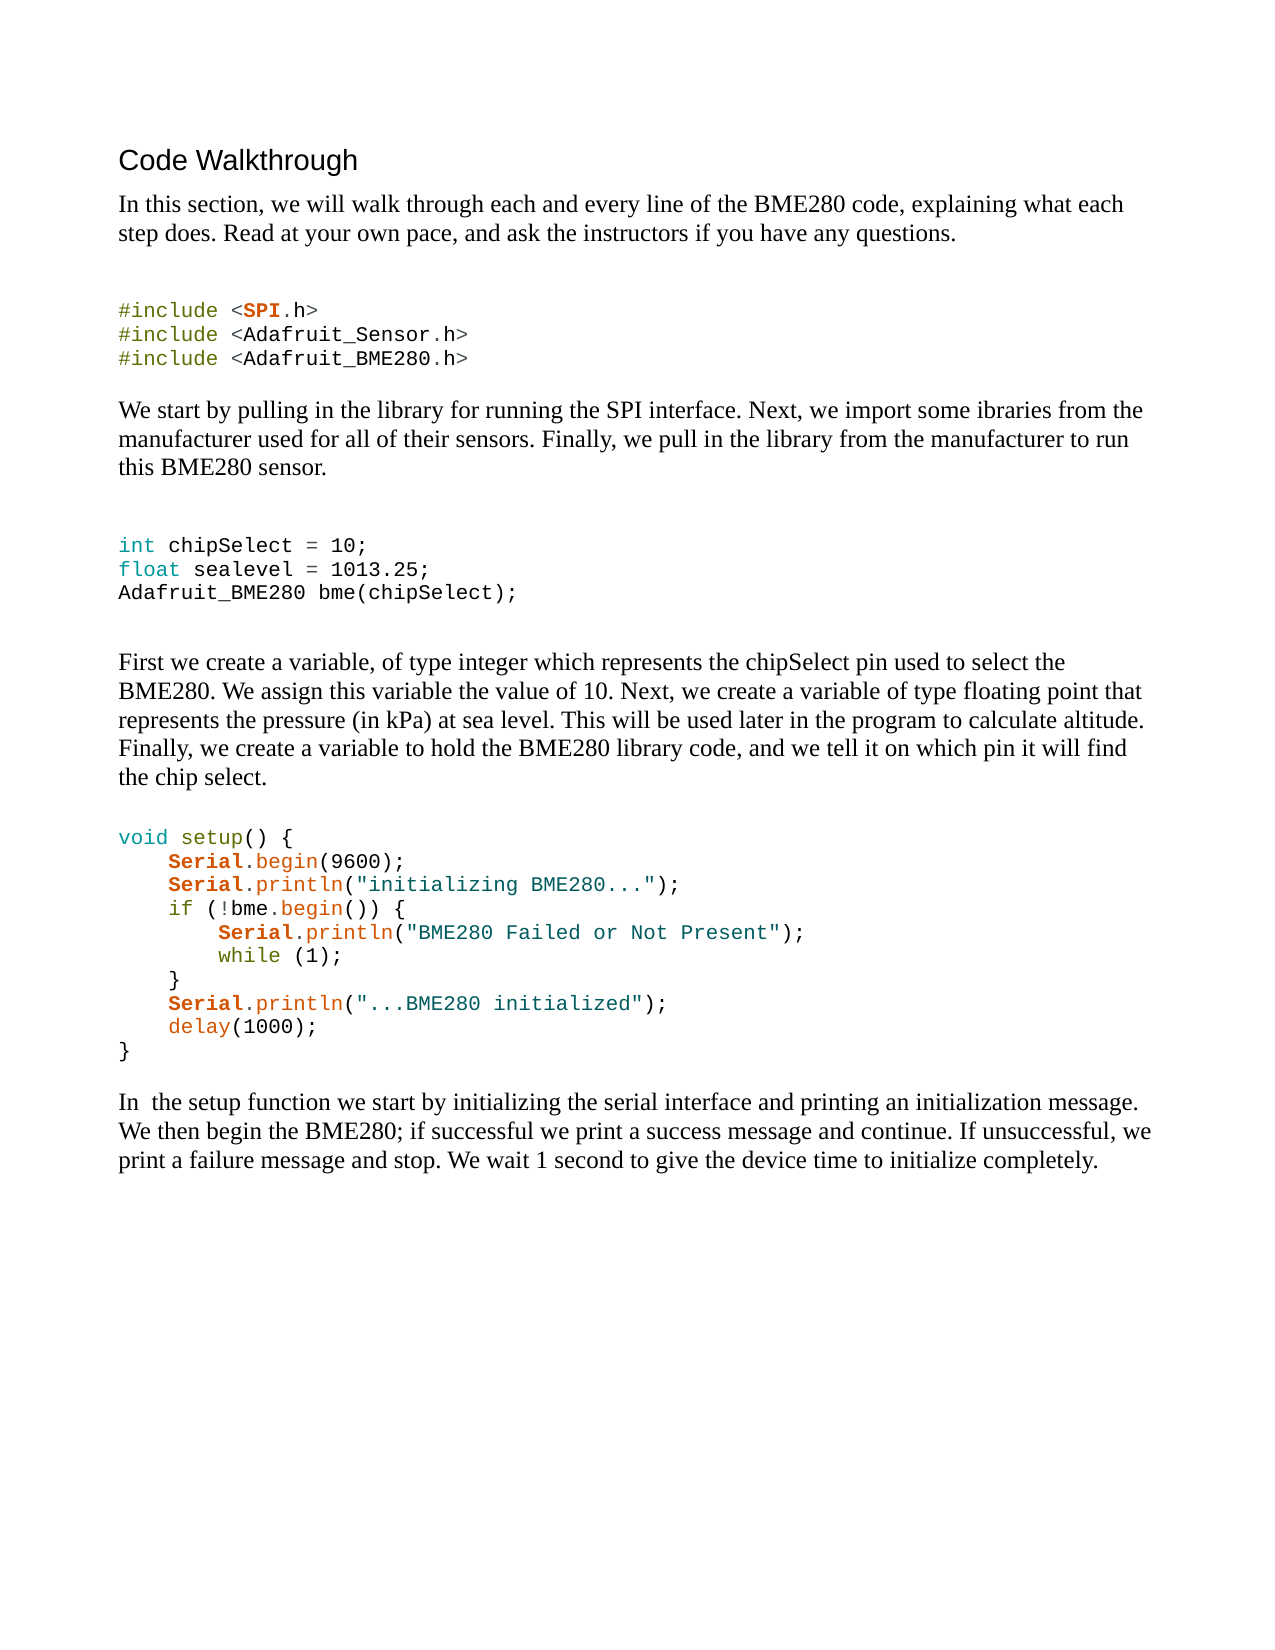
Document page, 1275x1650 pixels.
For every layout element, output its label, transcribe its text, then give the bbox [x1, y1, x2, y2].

text Serial.println("BME280 Failed or Not Present"); [118, 922, 1157, 945]
text float sealevel = 1013.25; [118, 559, 1157, 582]
text #include <SPI.h> [118, 300, 1157, 324]
text First we create a variable, of type integer which represents the chipSelect pin used to select the BME280. We assign this variable the value of 10. Next, we create a variable of type floating point that represents the pressure (in kPa) at sea level. This will be used later in the program to calculate altitude. Finally, we create a variable to hold the BME280 library code, and we tell it on which pin it will find the chip select. [118, 647, 1157, 791]
text if (!bme.begin()) { [118, 898, 1157, 922]
text Serial.println("initializing BME280..."); [118, 874, 1157, 898]
text while (1); [118, 945, 1157, 969]
text We start by pulling in the library for running the SPI interface. Next, we import some ibraries from the manufacturer used for all of their sensors. Finally, we pull in the library from the manufacturer to run this BME280 sensor. [118, 395, 1157, 481]
text #include <Adafruit_BME280.h> [118, 348, 1157, 371]
text Serial.println("...BME280 initialized"); [118, 993, 1157, 1016]
subtitle Code Walkthrough [118, 143, 1157, 177]
text Adafruit_BME280 bme(chipSelect); [118, 582, 1157, 606]
text delay(1000); [118, 1016, 1157, 1040]
text In the setup function we start by initializing the serial interface and printing an initialization message. We then begin the BME280; if successful we print a success message and continue. If unsuccessful, we print a failure message and stop. We wait 1 second to give the device time to initialize completely. [118, 1087, 1157, 1173]
text #include <Adafruit_Sensor.h> [118, 324, 1157, 348]
text int chipSelect = 10; [118, 535, 1157, 559]
text void setup() { [118, 827, 1157, 851]
text Serial.begin(9600); [118, 851, 1157, 874]
text } [118, 1040, 1157, 1063]
text } [118, 969, 1157, 993]
text In this section, we will walk through each and every line of the BME280 code, explaining what each step does. Read at your own pace, and ask the instructors if you have any questions. [118, 189, 1157, 247]
